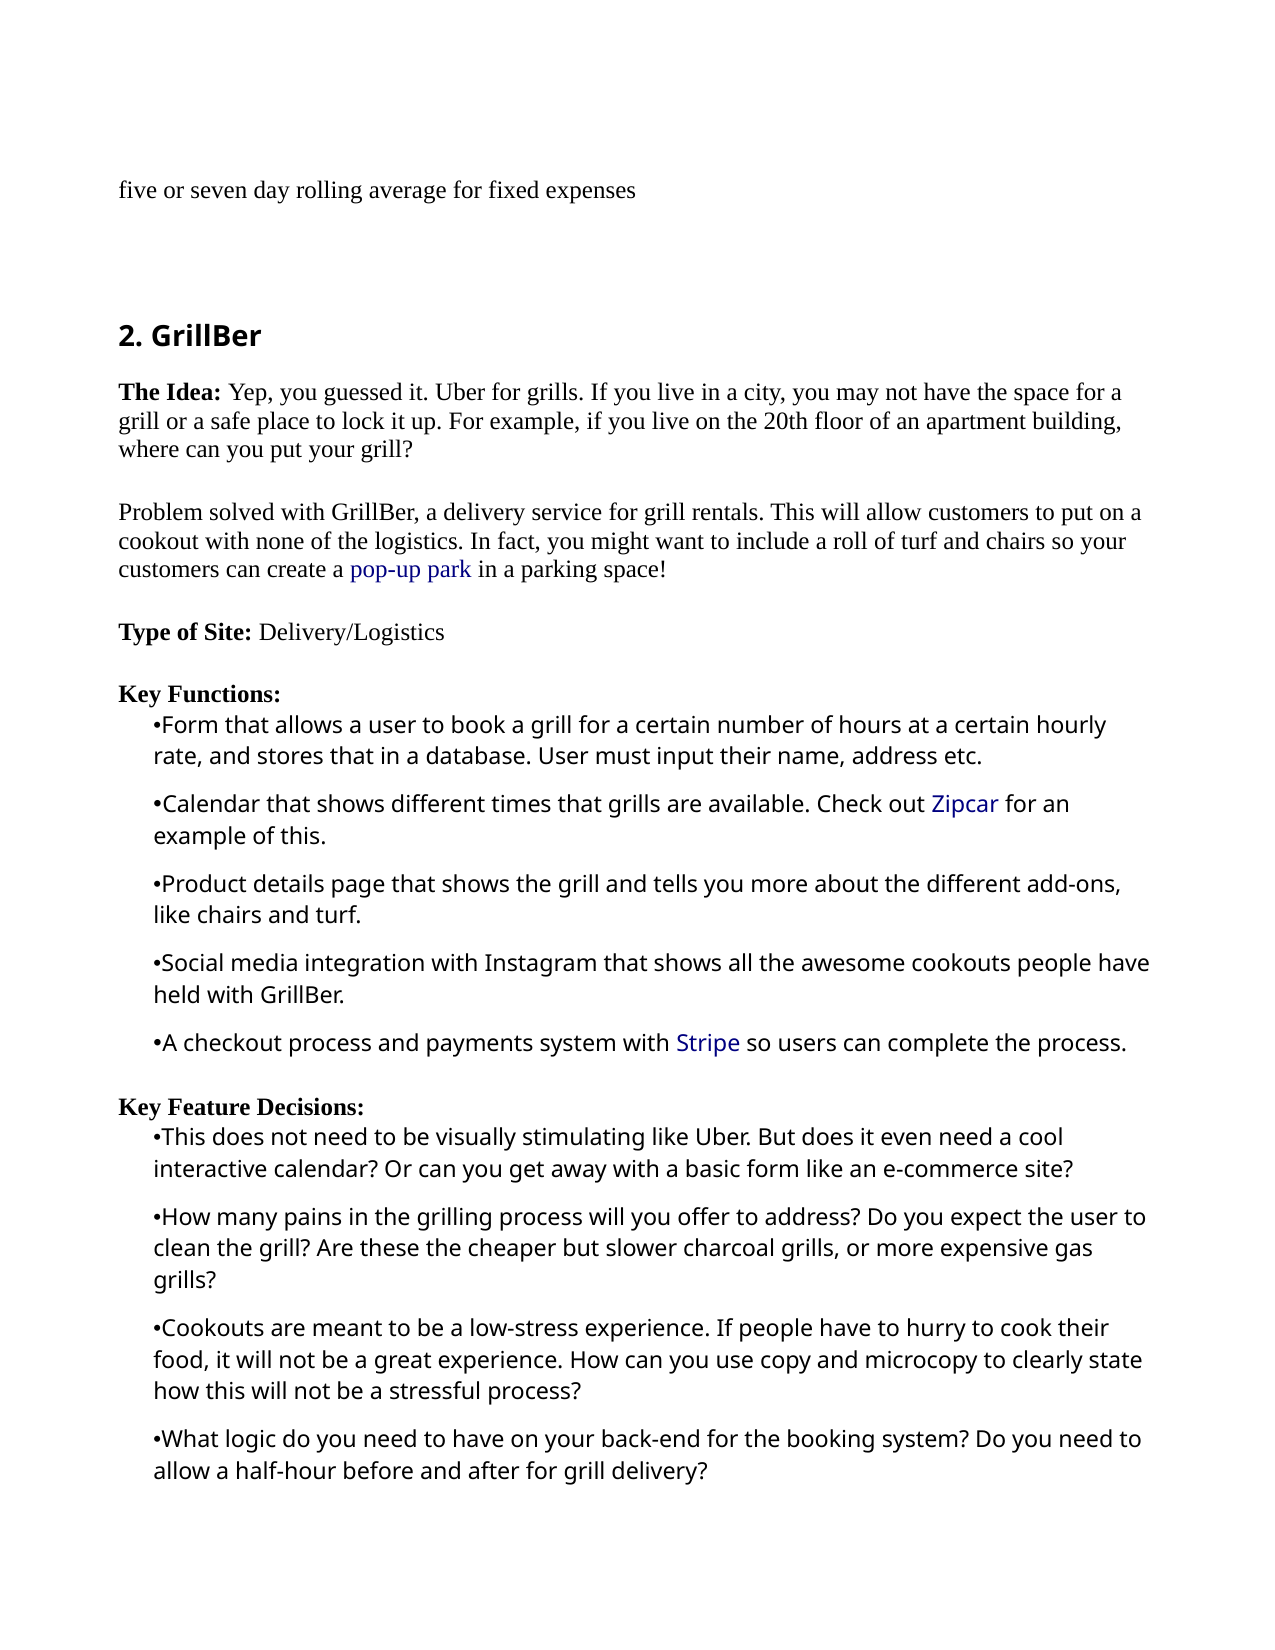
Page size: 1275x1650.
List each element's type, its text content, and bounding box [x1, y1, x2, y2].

text Key Functions: [118, 679, 1157, 708]
subtitle 2. GrillBer [118, 316, 1157, 355]
text Key Feature Decisions: [118, 1092, 1157, 1121]
list This does not need to be visually stimulating like Uber. But does it even need a cool interactive calendar? Or can you get away with a basic form like an e-commerce site? [153, 1121, 1157, 1184]
list Social media integration with Instagram that shows all the awesome cookouts people have held with GrillBer. [153, 947, 1157, 1010]
text Problem solved with GrillBer, a delivery service for grill rentals. This will allow customers to put on a cookout with none of the logistics. In fact, you might want to include a roll of turf and chairs so your customers can create a pop-up park in a parking space! [118, 497, 1157, 583]
list Cookouts are meant to be a low-stress experience. If people have to hurry to cook their food, it will not be a great experience. How can you use copy and microcopy to clearly state how this will not be a stressful process? [153, 1312, 1157, 1407]
list Calendar that shows different times that grills are available. Check out Zipcar for an example of this. [153, 788, 1157, 851]
text The Idea: Yep, you guessed it. Uber for grills. If you live in a city, you may not have the space for a grill or a safe place to lock it up. For example, if you live on the 20th floor of an apartment building, where can you put your grill? [118, 377, 1157, 463]
text five or seven day rolling average for fixed expenses [118, 176, 1157, 204]
list What logic do you need to have on your back-end for the booking system? Do you need to allow a half-hour before and after for grill delivery? [153, 1423, 1157, 1486]
text Type of Site: Delivery/Logistics [118, 617, 1157, 646]
list Form that allows a user to book a grill for a certain number of hours at a certain hourly rate, and stores that in a database. User must input their name, address etc. [153, 708, 1157, 772]
list A checkout process and payments system with Stripe so users can complete the process. [153, 1027, 1157, 1058]
list Product details page that shows the grill and tells you more about the different add-ons, like chairs and turf. [153, 867, 1157, 931]
list How many pains in the grilling process will you offer to address? Do you expect the user to clean the grill? Are these the cheaper but slower charcoal grills, or more expensive gas grills? [153, 1200, 1157, 1295]
